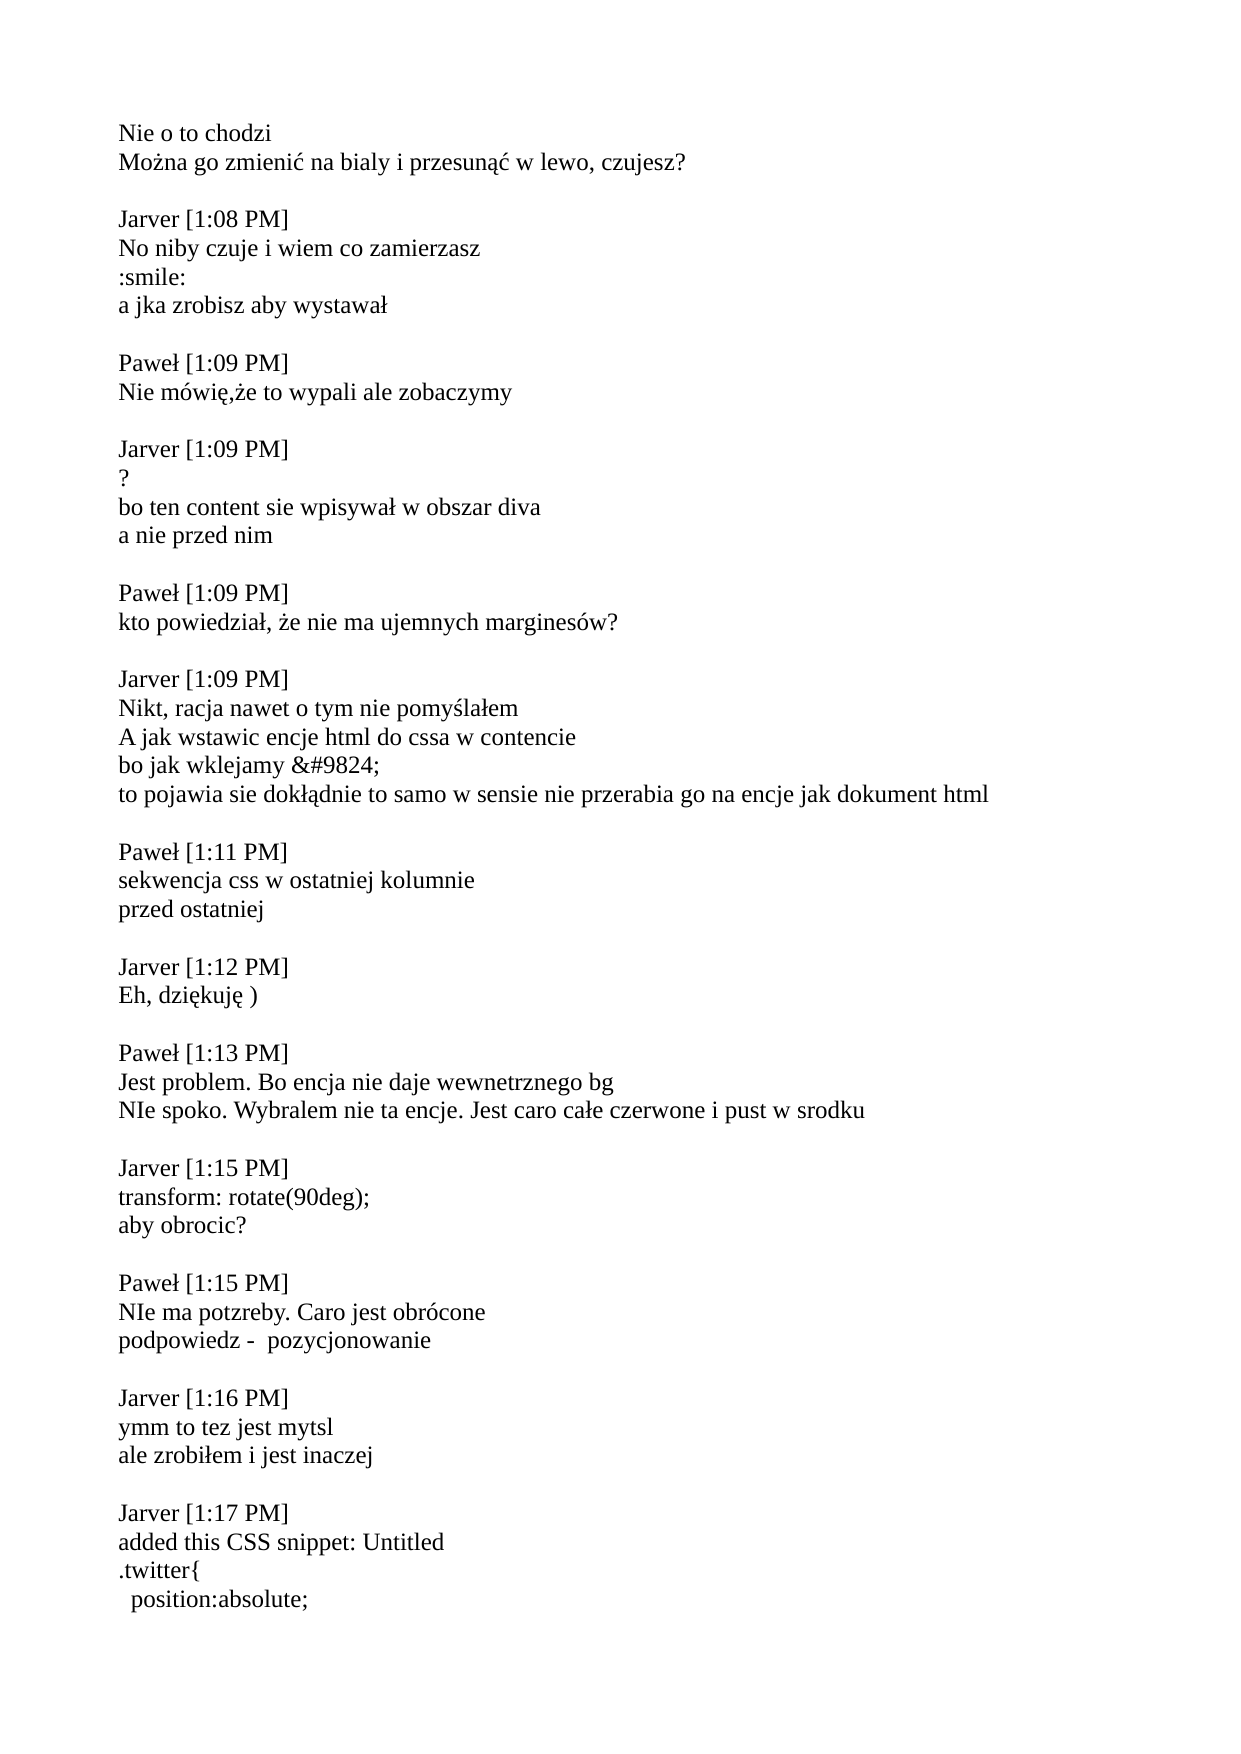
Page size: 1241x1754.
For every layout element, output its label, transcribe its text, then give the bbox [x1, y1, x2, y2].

text Nie o to chodzi Można go zmienić na bialy i przesunąć w lewo, czujesz? Jarver [1:08 PM] No niby czuje i wiem co zamierzasz :smile: a jka zrobisz aby wystawał Paweł [1:09 PM] Nie mówię,że to wypali ale zobaczymy Jarver [1:09 PM] ? bo ten content sie wpisywał w obszar diva a nie przed nim Paweł [1:09 PM] kto powiedział, że nie ma ujemnych marginesów? Jarver [1:09 PM] Nikt, racja nawet o tym nie pomyślałem A jak wstawic encje html do cssa w contencie bo jak wklejamy &#9824; to pojawia sie dokłądnie to samo w sensie nie przerabia go na encje jak dokument html Paweł [1:11 PM] sekwencja css w ostatniej kolumnie przed ostatniej Jarver [1:12 PM] Eh, dziękuję ) Paweł [1:13 PM] Jest problem. Bo encja nie daje wewnetrznego bg NIe spoko. Wybralem nie ta encje. Jest caro całe czerwone i pust w srodku Jarver [1:15 PM] transform: rotate(90deg); aby obrocic? Paweł [1:15 PM] NIe ma potzreby. Caro jest obrócone podpowiedz - pozycjonowanie Jarver [1:16 PM] ymm to tez jest mytsl ale zrobiłem i jest inaczej Jarver [1:17 PM] added this CSS snippet: Untitled .twitter{ position:absolute; [118, 118, 1122, 1613]
